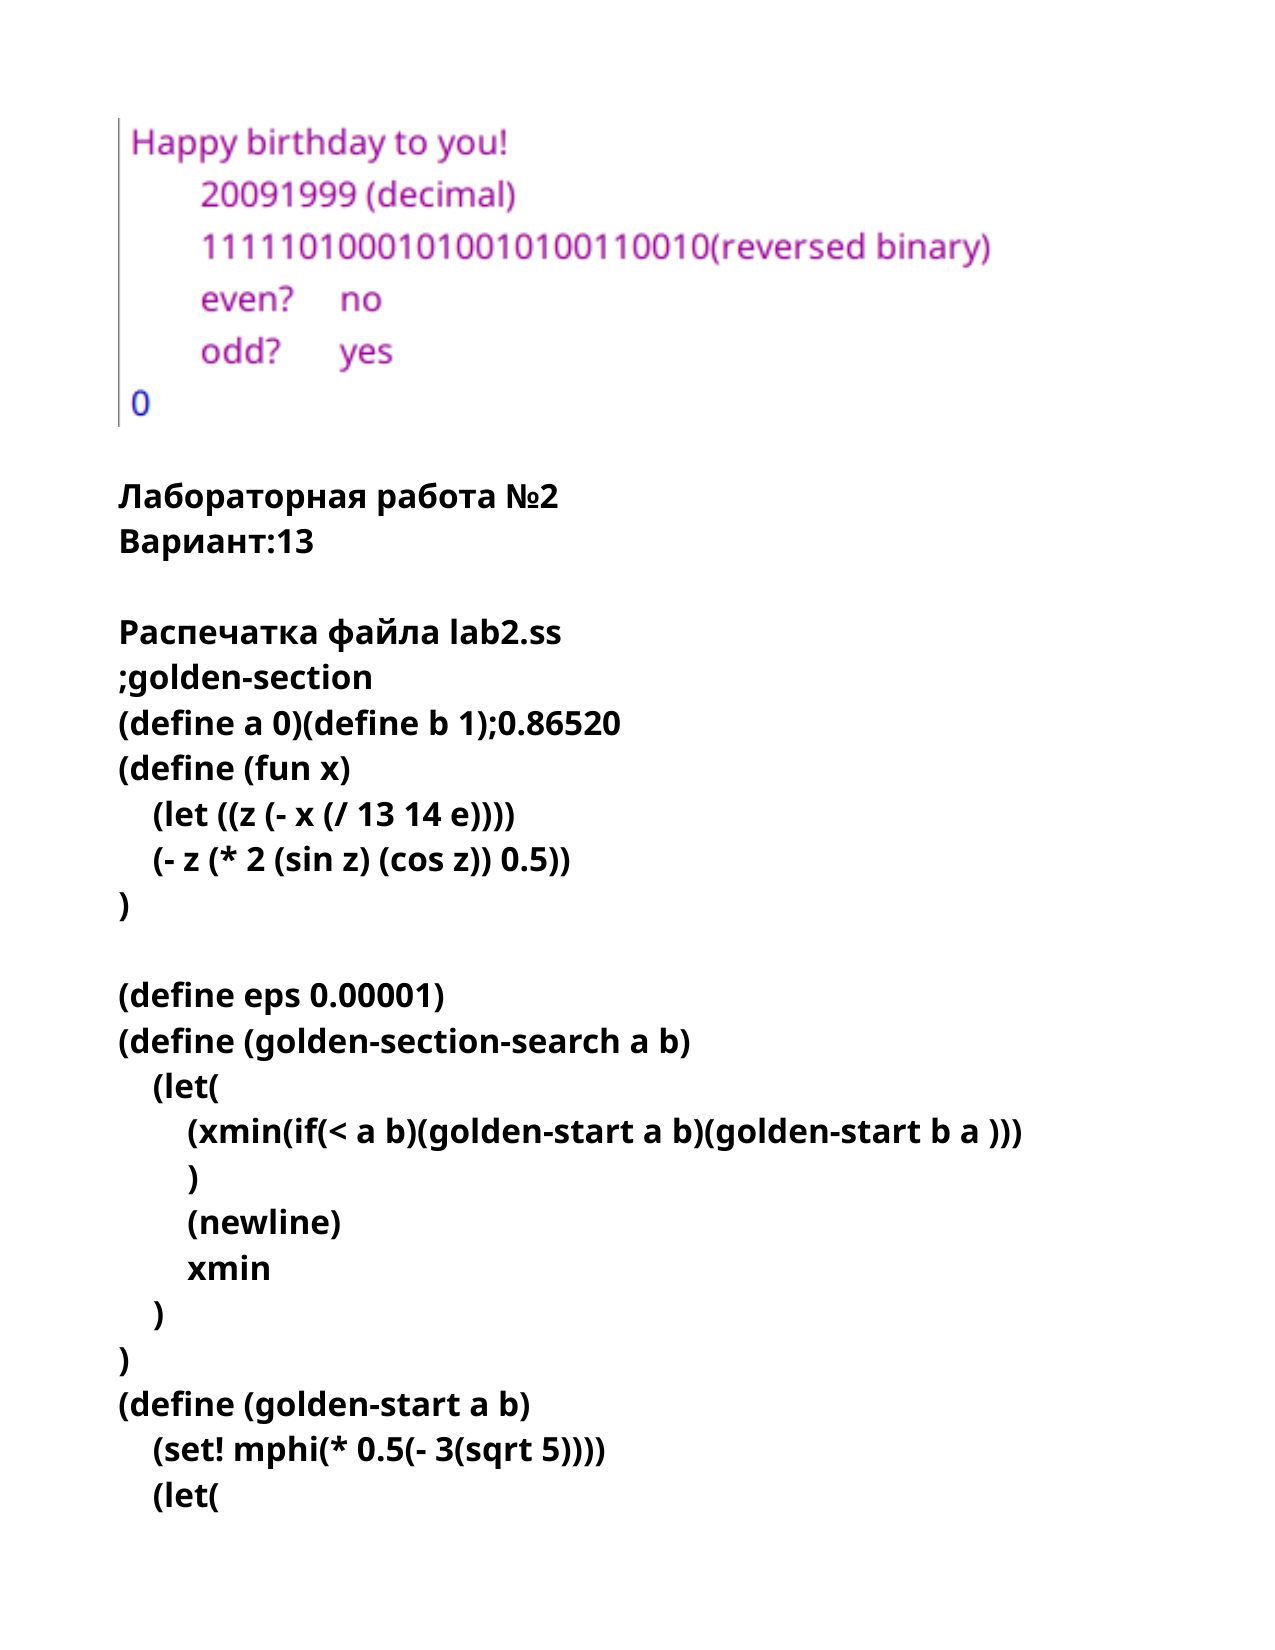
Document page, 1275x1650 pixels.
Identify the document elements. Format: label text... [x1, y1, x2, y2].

text (define (fun x) [118, 745, 1157, 790]
text ) [118, 881, 1157, 927]
picture [118, 118, 1019, 427]
text ) [118, 1290, 1157, 1335]
text (define eps 0.00001) [118, 972, 1157, 1017]
text ;golden-section [118, 654, 1157, 699]
text (let ((z (- x (/ 13 14 e)))) [118, 790, 1157, 836]
text xmin [118, 1244, 1157, 1290]
text (newline) [118, 1199, 1157, 1244]
text Распечатка файла lab2.ss [118, 609, 1157, 654]
text (- z (* 2 (sin z) (cos z)) 0.5)) [118, 836, 1157, 881]
text (define (golden-start a b) [118, 1381, 1157, 1426]
text (xmin(if(< a b)(golden-start a b)(golden-start b a ))) [118, 1108, 1157, 1154]
text (define (golden-section-search a b) [118, 1017, 1157, 1063]
text (let( [118, 1472, 1157, 1517]
text ) [118, 1154, 1157, 1199]
text ) [118, 1335, 1157, 1381]
text (set! mphi(* 0.5(- 3(sqrt 5)))) [118, 1426, 1157, 1472]
text (let( [118, 1063, 1157, 1108]
text Лабораторная работа №2 [118, 472, 1157, 518]
text Вариант:13 [118, 518, 1157, 563]
text (define a 0)(define b 1);0.86520 [118, 699, 1157, 745]
